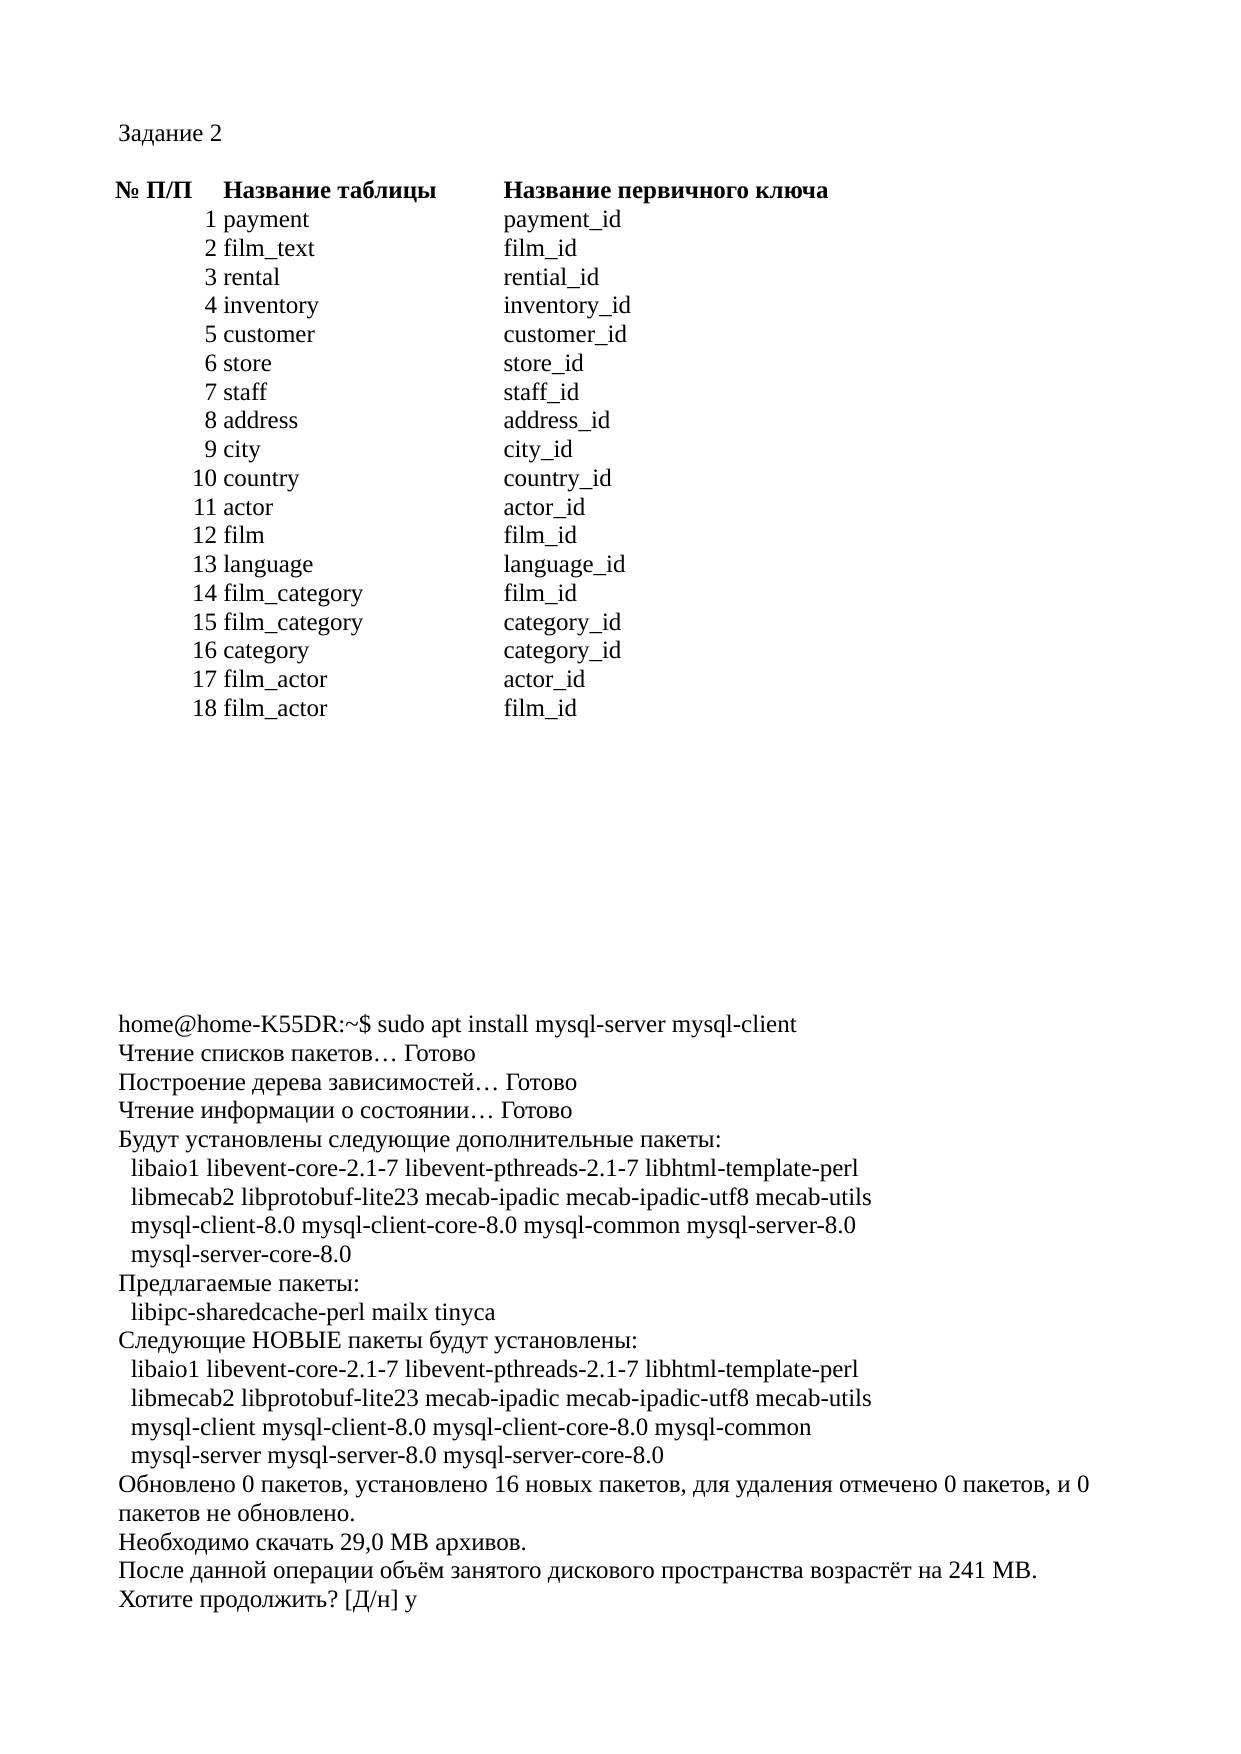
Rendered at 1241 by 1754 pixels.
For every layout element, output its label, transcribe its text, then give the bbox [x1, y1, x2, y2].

table_cell payment_id [500, 204, 916, 233]
table_cell 7 [112, 377, 220, 406]
table_cell film_id [500, 521, 916, 549]
text Задание 2 [118, 118, 1122, 147]
text Предлагаемые пакеты: [118, 1268, 1122, 1297]
table_cell 16 [112, 636, 220, 664]
text Необходимо скачать 29,0 MB архивов. [118, 1527, 1122, 1556]
table_cell 3 [112, 262, 220, 291]
table_cell actor_id [500, 492, 916, 521]
table_cell actor_id [500, 664, 916, 693]
text После данной операции объём занятого дискового пространства возрастёт на 241 MB. [118, 1556, 1122, 1584]
table_cell film_id [500, 693, 916, 722]
table_cell payment [220, 204, 500, 233]
text Чтение информации о состоянии… Готово [118, 1096, 1122, 1124]
text libmecab2 libprotobuf-lite23 mecab-ipadic mecab-ipadic-utf8 mecab-utils [118, 1383, 1122, 1412]
table_header Название таблицы [220, 176, 500, 204]
table_cell city [220, 434, 500, 463]
table_cell category [220, 636, 500, 664]
text Построение дерева зависимостей… Готово [118, 1067, 1122, 1096]
table_header Название первичного ключа [500, 176, 916, 204]
table_cell customer_id [500, 319, 916, 348]
text Чтение списков пакетов… Готово [118, 1038, 1122, 1067]
table_cell film_id [500, 233, 916, 262]
table_cell 6 [112, 348, 220, 377]
table_cell film_text [220, 233, 500, 262]
table_cell 13 [112, 549, 220, 578]
table_cell 8 [112, 406, 220, 434]
table_header № П/П [112, 176, 220, 204]
table_cell store_id [500, 348, 916, 377]
table_cell inventory_id [500, 291, 916, 319]
table_cell store [220, 348, 500, 377]
table_cell 4 [112, 291, 220, 319]
table_cell customer [220, 319, 500, 348]
table_cell 1 [112, 204, 220, 233]
table_cell film_category [220, 607, 500, 636]
text Хотите продолжить? [Д/н] y [118, 1584, 1122, 1613]
table_cell film_category [220, 578, 500, 607]
text Будут установлены следующие дополнительные пакеты: [118, 1124, 1122, 1153]
table_cell staff_id [500, 377, 916, 406]
table_cell 18 [112, 693, 220, 722]
text libaio1 libevent-core-2.1-7 libevent-pthreads-2.1-7 libhtml-template-perl [118, 1153, 1122, 1182]
table_cell 10 [112, 463, 220, 492]
table_cell staff [220, 377, 500, 406]
text mysql-server mysql-server-8.0 mysql-server-core-8.0 [118, 1441, 1122, 1469]
table_cell film_id [500, 578, 916, 607]
table_cell category_id [500, 636, 916, 664]
text mysql-client mysql-client-8.0 mysql-client-core-8.0 mysql-common [118, 1412, 1122, 1441]
table_cell inventory [220, 291, 500, 319]
table_cell rental [220, 262, 500, 291]
table_cell language_id [500, 549, 916, 578]
table_cell film_actor [220, 693, 500, 722]
table_cell film [220, 521, 500, 549]
text mysql-client-8.0 mysql-client-core-8.0 mysql-common mysql-server-8.0 [118, 1211, 1122, 1239]
text Следующие НОВЫЕ пакеты будут установлены: [118, 1326, 1122, 1354]
table_cell address [220, 406, 500, 434]
text libaio1 libevent-core-2.1-7 libevent-pthreads-2.1-7 libhtml-template-perl [118, 1354, 1122, 1383]
text Обновлено 0 пакетов, установлено 16 новых пакетов, для удаления отмечено 0 пакетов, и 0 пакетов не обновлено. [118, 1469, 1122, 1527]
table_cell actor [220, 492, 500, 521]
table_cell language [220, 549, 500, 578]
table_cell 15 [112, 607, 220, 636]
text libipc-sharedcache-perl mailx tinyca [118, 1297, 1122, 1326]
text home@home-K55DR:~$ sudo apt install mysql-server mysql-client [118, 1009, 1122, 1038]
table_cell 17 [112, 664, 220, 693]
text libmecab2 libprotobuf-lite23 mecab-ipadic mecab-ipadic-utf8 mecab-utils [118, 1182, 1122, 1211]
table_cell 9 [112, 434, 220, 463]
table_cell address_id [500, 406, 916, 434]
table_cell 5 [112, 319, 220, 348]
table_cell 2 [112, 233, 220, 262]
table_cell 12 [112, 521, 220, 549]
table_cell city_id [500, 434, 916, 463]
table_cell rential_id [500, 262, 916, 291]
table_cell 11 [112, 492, 220, 521]
table_cell country_id [500, 463, 916, 492]
table_cell category_id [500, 607, 916, 636]
table_cell 14 [112, 578, 220, 607]
table_cell country [220, 463, 500, 492]
table_cell film_actor [220, 664, 500, 693]
text mysql-server-core-8.0 [118, 1239, 1122, 1268]
